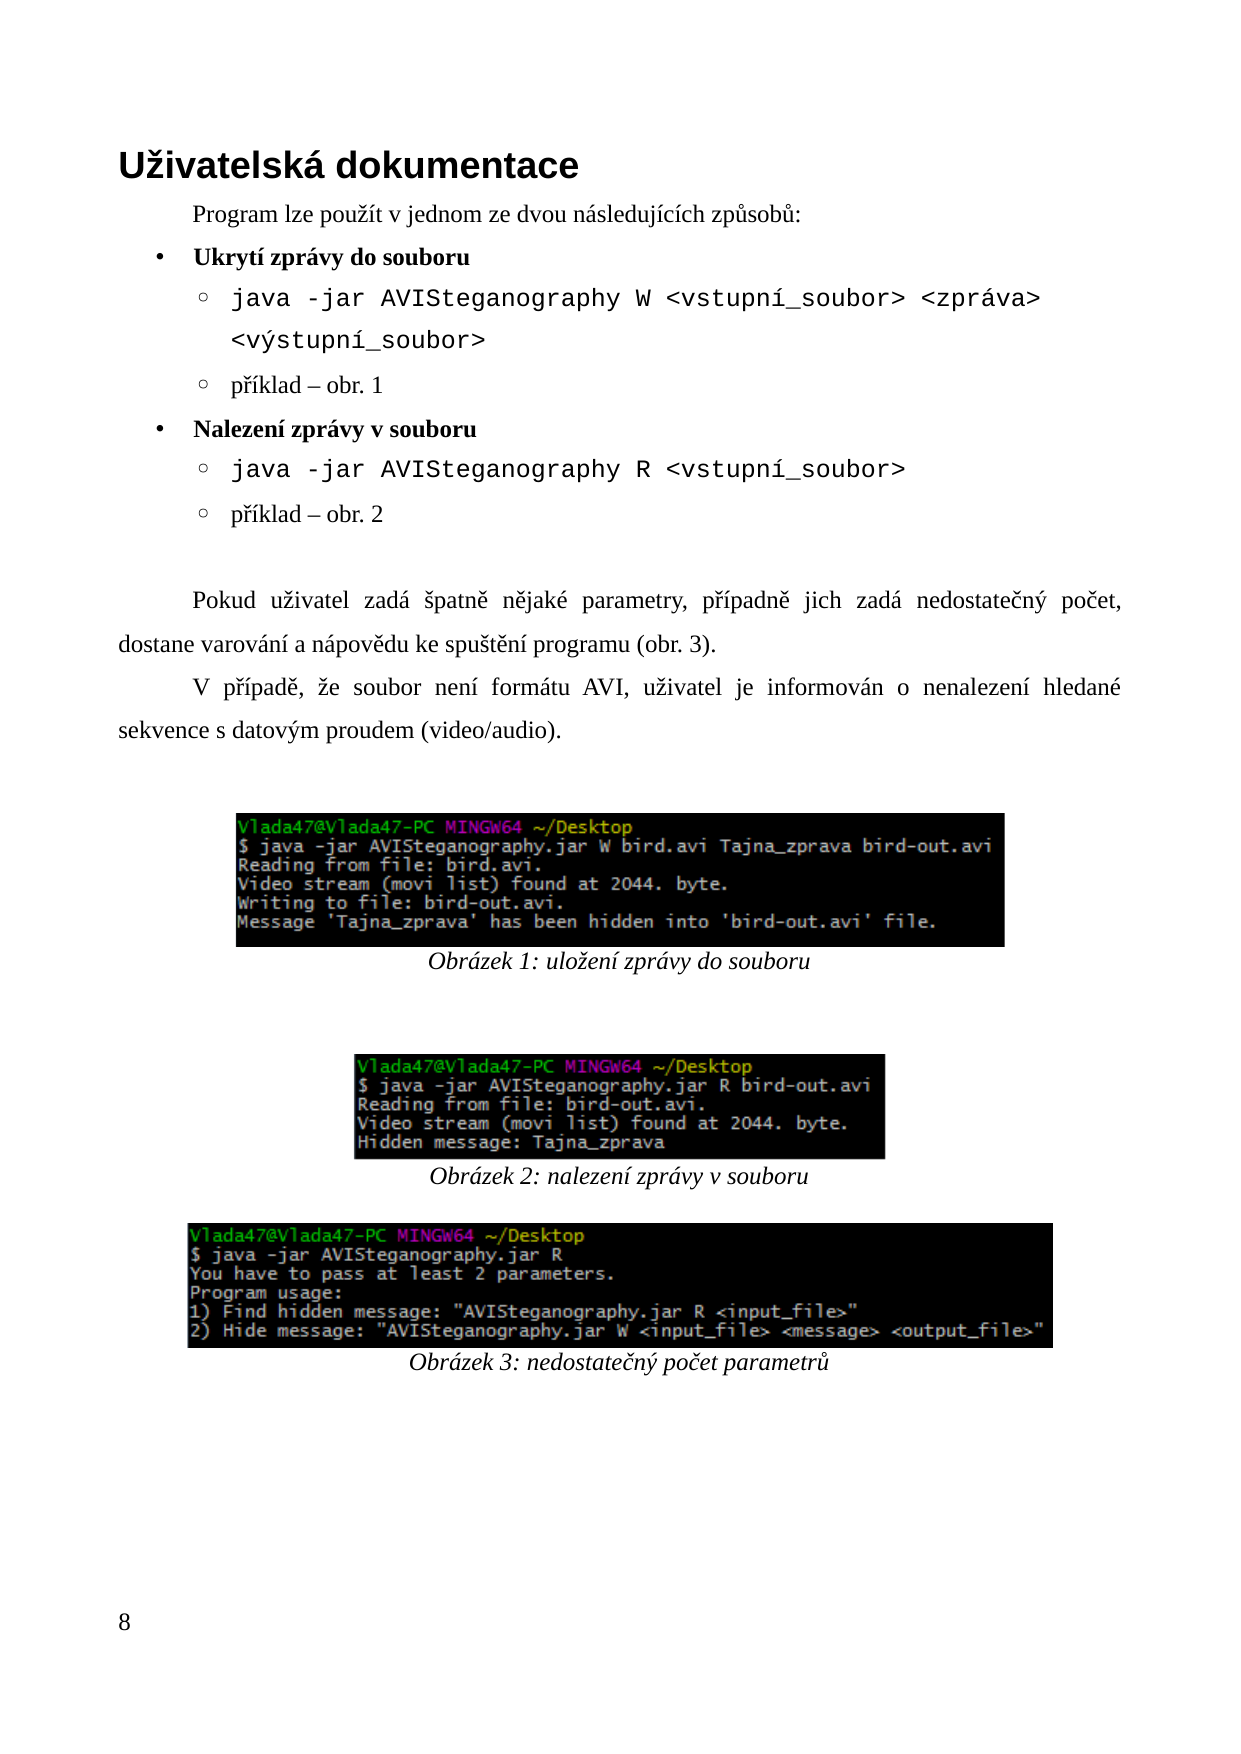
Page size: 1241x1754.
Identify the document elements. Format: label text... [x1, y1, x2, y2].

picture [235, 813, 1005, 947]
picture [353, 1054, 887, 1161]
text Obrázek 1: uložení zprávy do souboru [236, 947, 1004, 975]
picture [187, 1223, 1053, 1348]
list java -jar AVISteganography R <vstupní_soubor> [193, 457, 1122, 485]
list příklad – obr. 2 [193, 499, 1122, 528]
list Ukrytí zprávy do souboru [156, 242, 1122, 271]
list java -jar AVISteganography W <vstupní_soubor> <zpráva> <výstupní_soubor> [193, 286, 1122, 356]
text Obrázek 2: nalezení zprávy v souboru [354, 1161, 887, 1189]
text Program lze použít v jednom ze dvou následujících způsobů: [118, 199, 1122, 228]
list Nalezení zprávy v souboru [156, 414, 1122, 442]
text V případě, že soubor není formátu AVI, uživatel je informován o nenalezení hledané sekvence s datovým proudem (video/audio). [118, 672, 1122, 744]
subtitle Uživatelská dokumentace [118, 143, 1122, 187]
list příklad – obr. 1 [193, 371, 1122, 399]
text Obrázek 3: nedostatečný počet parametrů [187, 1348, 1053, 1376]
text Pokud uživatel zadá špatně nějaké parametry, případně jich zadá nedostatečný počet, dostane varování a nápovědu ke spuštění programu (obr. 3). [118, 586, 1122, 657]
